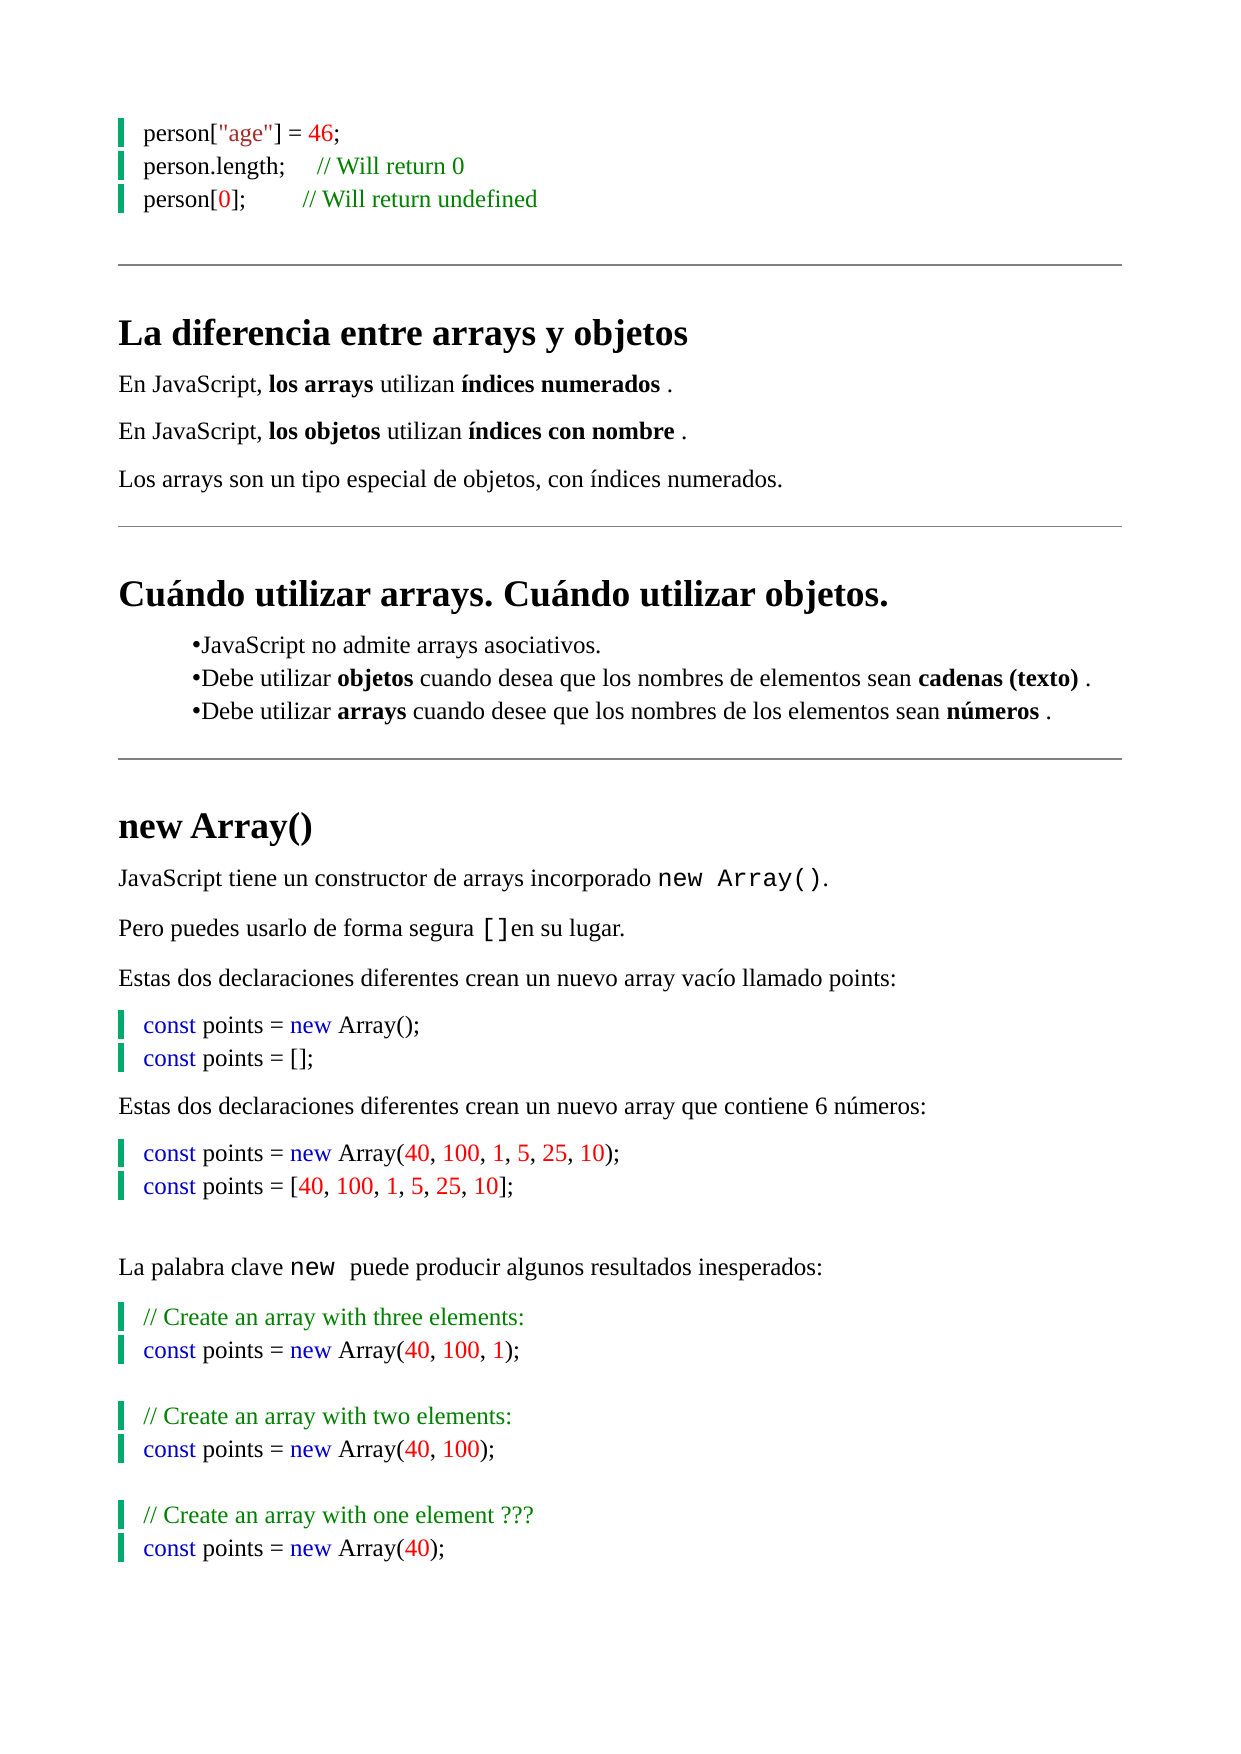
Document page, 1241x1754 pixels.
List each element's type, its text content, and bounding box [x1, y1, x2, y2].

text En JavaScript, los objetos utilizan índices con nombre . [118, 416, 1122, 445]
list Debe utilizar objetos cuando desea que los nombres de elementos sean cadenas (texto) . [118, 663, 1122, 692]
text // Create an array with one element ??? const points = new Array(40); [118, 1500, 1122, 1562]
text JavaScript tiene un constructor de arrays incorporado new Array(). [118, 863, 1122, 893]
list Debe utilizar arrays cuando desee que los nombres de los elementos sean números . [118, 696, 1122, 725]
subtitle La diferencia entre arrays y objetos [118, 310, 1122, 353]
text // Create an array with three elements: const points = new Array(40, 100, 1); [118, 1302, 1122, 1364]
text Pero puedes usarlo de forma segura []en su lugar. [118, 913, 1122, 943]
subtitle new Array() [118, 804, 1122, 847]
text const points = new Array(40, 100, 1, 5, 25, 10); const points = [40, 100, 1, 5, 25, 10]; [118, 1138, 1122, 1200]
text Estas dos declaraciones diferentes crean un nuevo array que contiene 6 números: [118, 1091, 1122, 1119]
text En JavaScript, los arrays utilizan índices numerados . [118, 369, 1122, 398]
text La palabra clave new puede producir algunos resultados inesperados: [118, 1252, 1122, 1283]
text // Create an array with two elements: const points = new Array(40, 100); [118, 1401, 1122, 1463]
text Los arrays son un tipo especial de objetos, con índices numerados. [118, 464, 1122, 493]
list JavaScript no admite arrays asociativos. [118, 630, 1122, 659]
text person["age"] = 46; person.length; // Will return 0 person[0]; // Will return undefined [118, 118, 1122, 213]
text const points = new Array(); const points = []; [118, 1010, 1122, 1072]
text Estas dos declaraciones diferentes crean un nuevo array vacío llamado points: [118, 963, 1122, 991]
subtitle Cuándo utilizar arrays. Cuándo utilizar objetos. [118, 572, 1122, 615]
